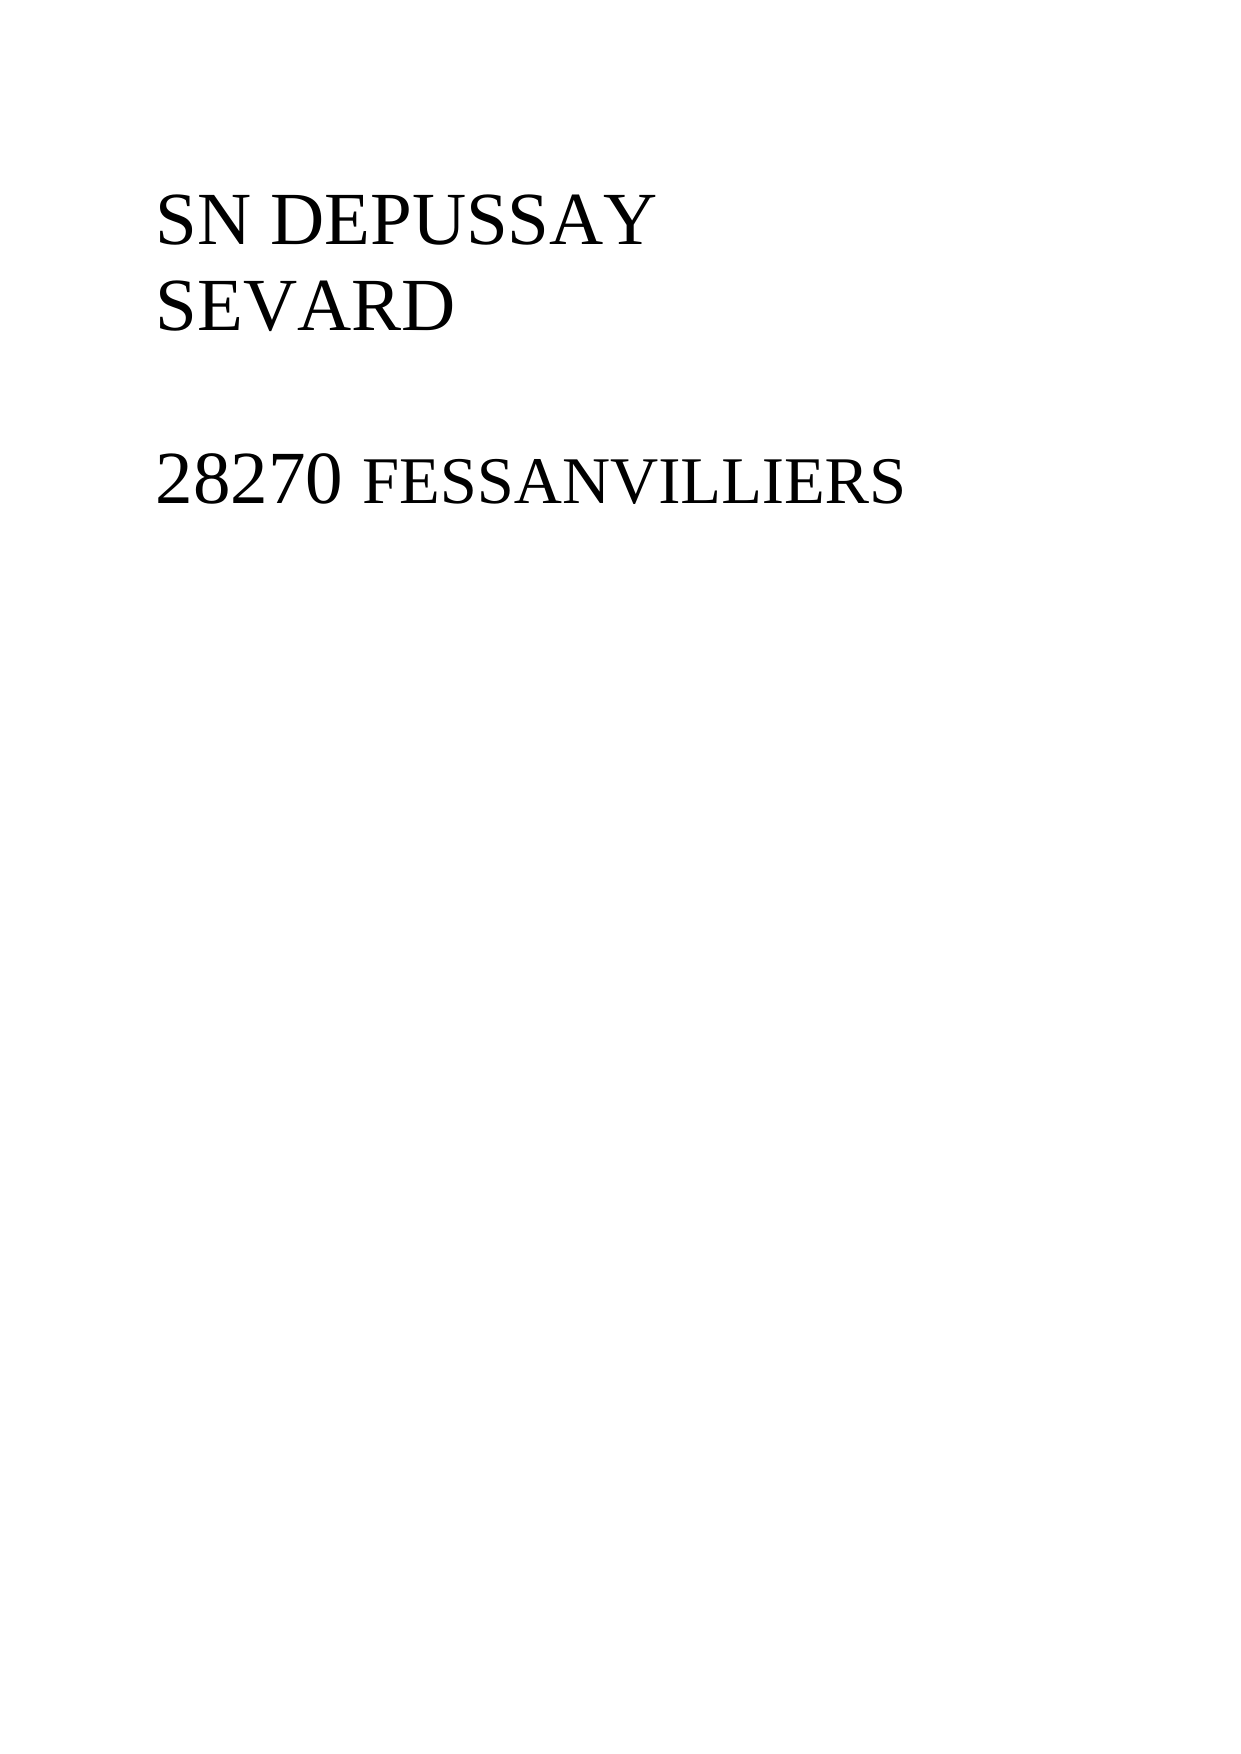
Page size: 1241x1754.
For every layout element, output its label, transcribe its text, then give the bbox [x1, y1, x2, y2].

text SN DEPUSSAY [118, 174, 1122, 260]
text SEVARD [118, 260, 1122, 347]
text 28270 FESSANVILLIERS [118, 433, 1122, 519]
